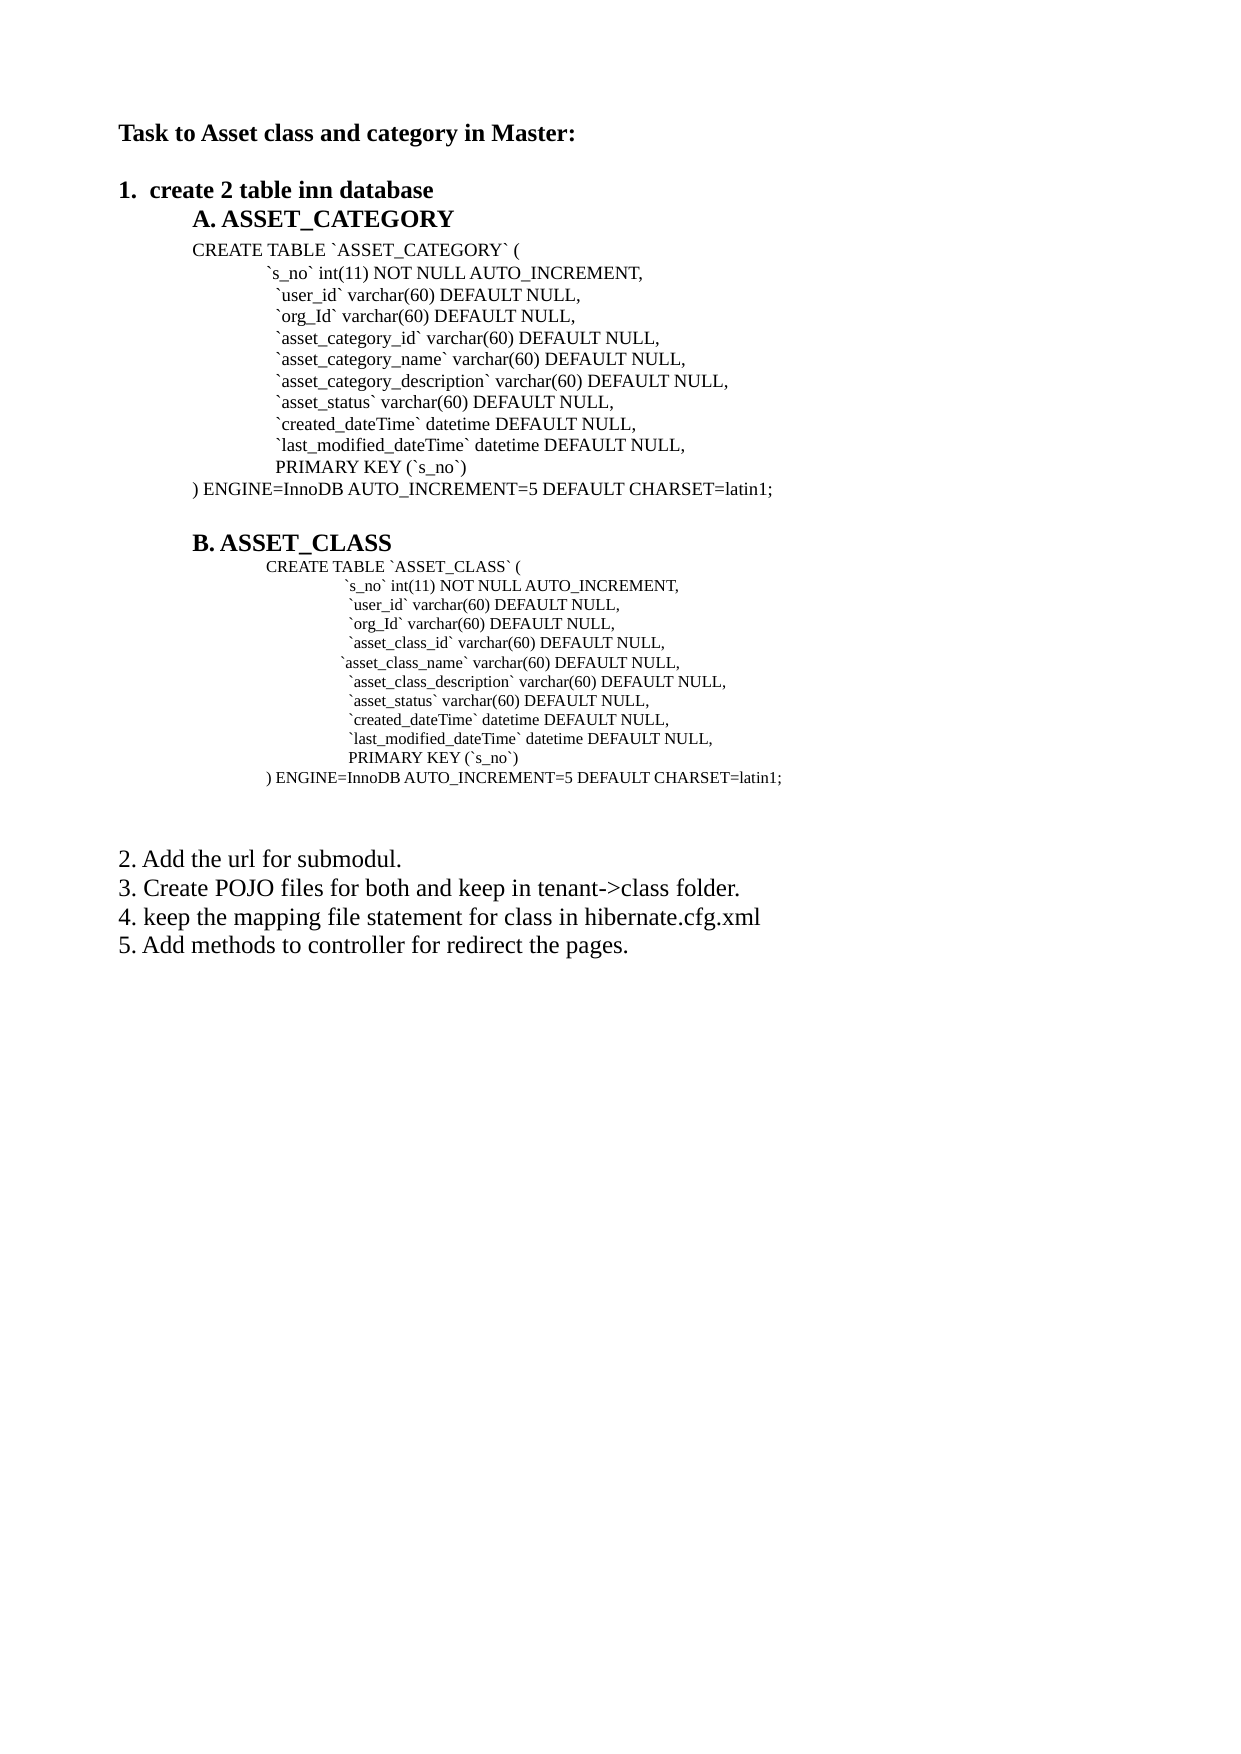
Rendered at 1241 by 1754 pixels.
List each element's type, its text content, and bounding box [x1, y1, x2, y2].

text 1. create 2 table inn database [118, 176, 1122, 204]
text `last_modified_dateTime` datetime DEFAULT NULL, [118, 434, 1122, 456]
text `asset_class_description` varchar(60) DEFAULT NULL, [118, 672, 1122, 691]
text `asset_category_description` varchar(60) DEFAULT NULL, [118, 370, 1122, 391]
text PRIMARY KEY (`s_no`) [118, 456, 1122, 477]
text `user_id` varchar(60) DEFAULT NULL, [118, 595, 1122, 614]
text B. ASSET_CLASS [118, 528, 1122, 557]
text `asset_class_id` varchar(60) DEFAULT NULL, [118, 633, 1122, 652]
text 2. Add the url for submodul. [118, 844, 1122, 873]
text PRIMARY KEY (`s_no`) [118, 748, 1122, 767]
text Task to Asset class and category in Master: [118, 118, 1122, 147]
text 4. keep the mapping file statement for class in hibernate.cfg.xml [118, 902, 1122, 930]
text A. ASSET_CATEGORY [118, 204, 1122, 233]
text `created_dateTime` datetime DEFAULT NULL, [118, 413, 1122, 434]
text `asset_status` varchar(60) DEFAULT NULL, [118, 391, 1122, 413]
text `s_no` int(11) NOT NULL AUTO_INCREMENT, [118, 262, 1122, 283]
text `created_dateTime` datetime DEFAULT NULL, [118, 710, 1122, 729]
text `asset_status` varchar(60) DEFAULT NULL, [118, 691, 1122, 710]
text `s_no` int(11) NOT NULL AUTO_INCREMENT, [118, 576, 1122, 595]
text 3. Create POJO files for both and keep in tenant->class folder. [118, 873, 1122, 902]
text ) ENGINE=InnoDB AUTO_INCREMENT=5 DEFAULT CHARSET=latin1; [118, 477, 1122, 499]
text `asset_class_name` varchar(60) DEFAULT NULL, [118, 652, 1122, 672]
text `org_Id` varchar(60) DEFAULT NULL, [118, 305, 1122, 327]
text `asset_category_id` varchar(60) DEFAULT NULL, [118, 327, 1122, 348]
text ) ENGINE=InnoDB AUTO_INCREMENT=5 DEFAULT CHARSET=latin1; [118, 767, 1122, 787]
text `user_id` varchar(60) DEFAULT NULL, [118, 283, 1122, 305]
text 5. Add methods to controller for redirect the pages. [118, 930, 1122, 959]
text CREATE TABLE `ASSET_CLASS` ( [118, 557, 1122, 576]
text `last_modified_dateTime` datetime DEFAULT NULL, [118, 729, 1122, 748]
text `org_Id` varchar(60) DEFAULT NULL, [118, 614, 1122, 633]
text `asset_category_name` varchar(60) DEFAULT NULL, [118, 348, 1122, 370]
text CREATE TABLE `ASSET_CATEGORY` ( [118, 233, 1122, 262]
